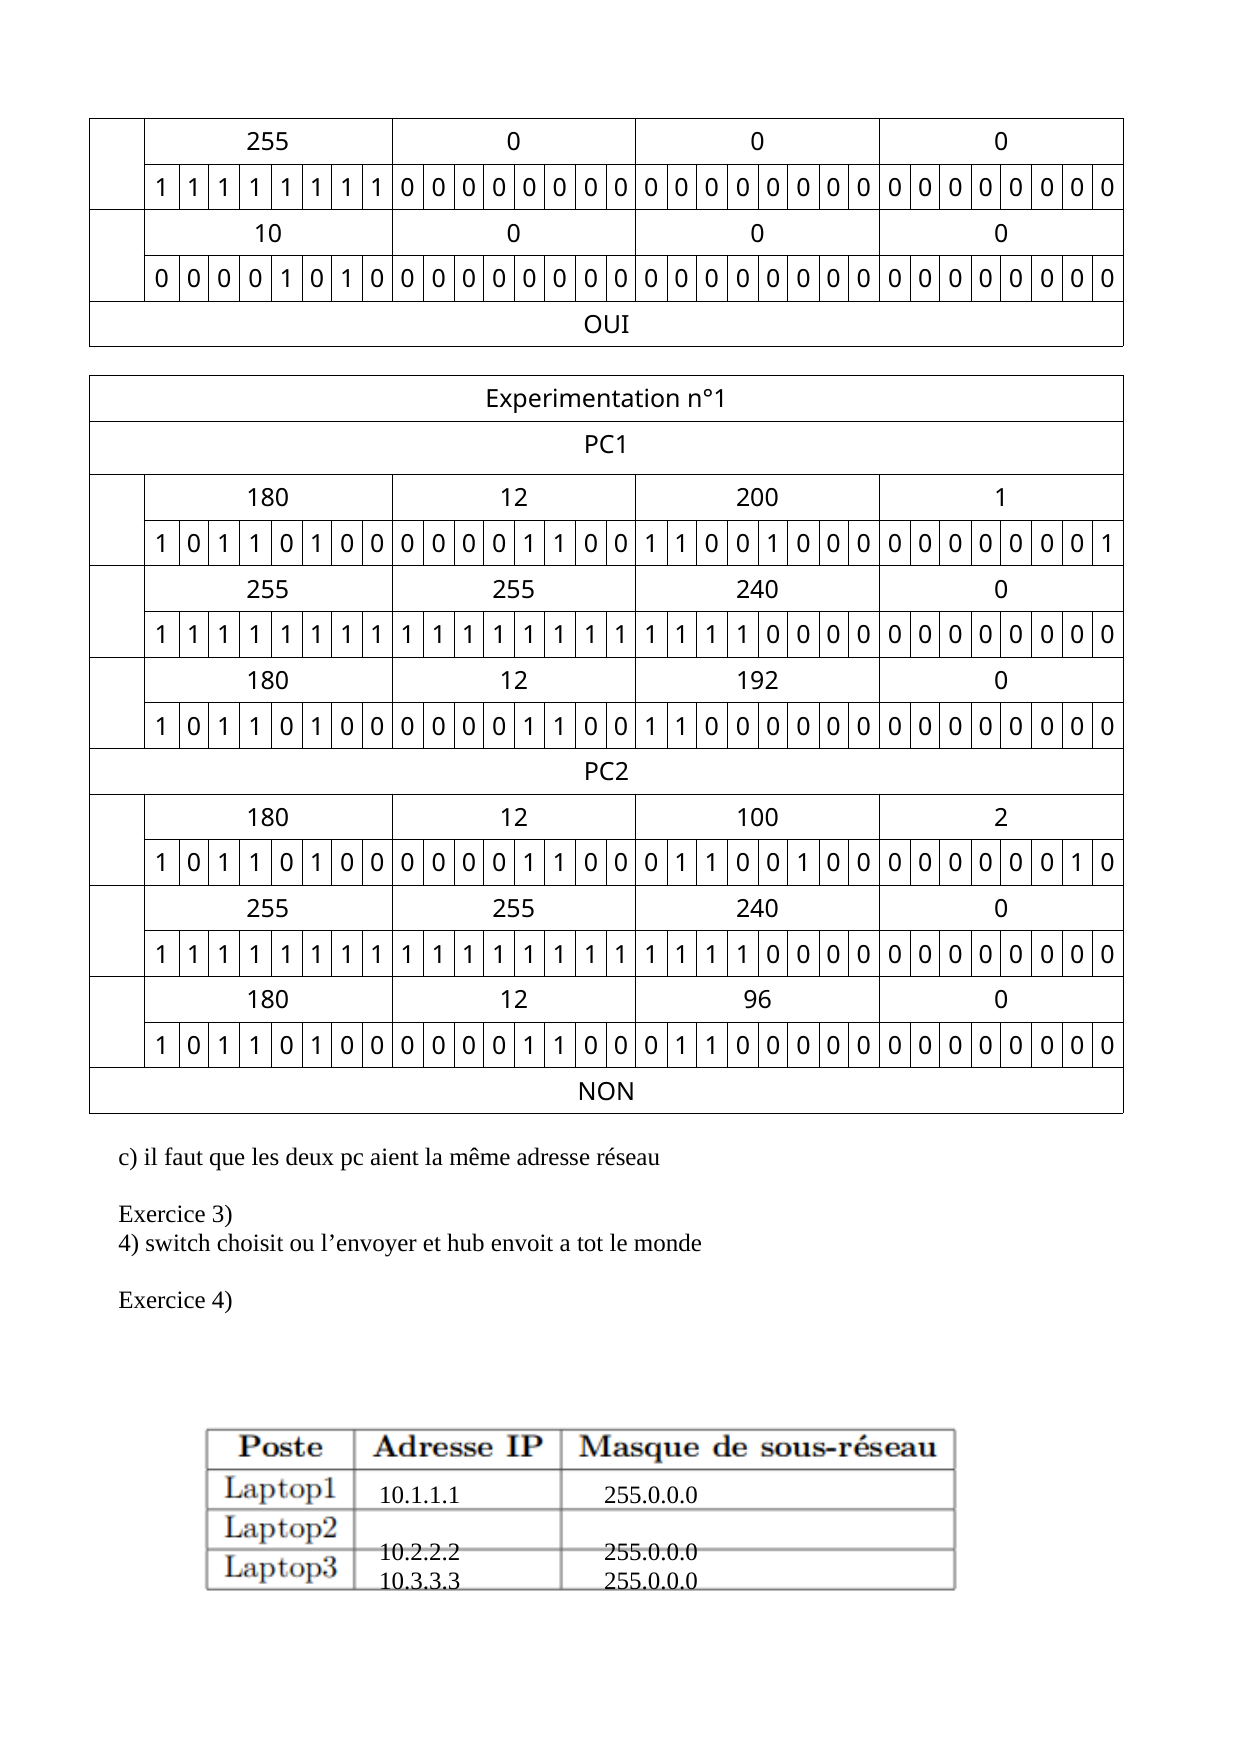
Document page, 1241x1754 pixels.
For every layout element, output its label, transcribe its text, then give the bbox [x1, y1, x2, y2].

table_cell 0 [940, 703, 971, 748]
table_cell 0 [1063, 703, 1092, 748]
table_cell 1 [240, 165, 271, 209]
table_cell 96 [636, 977, 879, 1022]
table_cell NON [90, 1068, 1123, 1113]
table_cell 0 [759, 1023, 787, 1067]
table_cell [90, 658, 144, 748]
table_cell 12 [393, 475, 635, 520]
table_cell 0 [911, 703, 939, 748]
table_cell 0 [1063, 256, 1092, 301]
table_cell 1 [759, 521, 787, 565]
table_cell 1 [240, 703, 271, 748]
table_cell 0 [1032, 612, 1062, 657]
table_cell 0 [697, 521, 727, 565]
table_cell 1 [209, 612, 239, 657]
table_cell 1 [607, 931, 635, 976]
table_cell 0 [820, 612, 848, 657]
table_cell 1 [697, 1023, 727, 1067]
table_cell 0 [940, 521, 971, 565]
table_cell 1 [668, 612, 696, 657]
table_cell 1 [180, 165, 208, 209]
table_cell 0 [759, 703, 787, 748]
table_cell 10 [145, 210, 392, 255]
table_cell 255 [393, 886, 635, 930]
table_cell 0 [1063, 165, 1092, 209]
table_cell 0 [393, 119, 635, 164]
table_cell 0 [1001, 703, 1031, 748]
table_cell 0 [332, 703, 362, 748]
table_cell 1 [788, 840, 819, 885]
table_cell 200 [636, 475, 879, 520]
table_cell 1 [576, 931, 606, 976]
table_cell 0 [272, 703, 302, 748]
table_cell [90, 210, 144, 301]
table_cell 1 [240, 1023, 271, 1067]
picture [178, 1416, 972, 1601]
table_cell 1 [576, 612, 606, 657]
table_cell 0 [332, 1023, 362, 1067]
table_cell 1 [668, 931, 696, 976]
table_cell 1 [545, 931, 575, 976]
table_cell 0 [1001, 840, 1031, 885]
table_cell 0 [788, 931, 819, 976]
table_cell 1 [145, 1023, 179, 1067]
table_cell 0 [880, 1023, 910, 1067]
table_cell 0 [180, 1023, 208, 1067]
table_cell 0 [1063, 1023, 1092, 1067]
table_cell 0 [728, 165, 758, 209]
table_cell 0 [911, 840, 939, 885]
table_cell 0 [607, 1023, 635, 1067]
table_cell 0 [972, 703, 1000, 748]
table_cell 0 [1032, 256, 1062, 301]
table_cell 0 [759, 256, 787, 301]
table_cell 0 [880, 703, 910, 748]
table_cell 1 [240, 931, 271, 976]
table_cell 1 [209, 1023, 239, 1067]
table_cell 0 [820, 840, 848, 885]
table_cell 0 [1093, 256, 1123, 301]
table_cell 1 [515, 1023, 544, 1067]
table_cell 255 [145, 566, 392, 611]
table_cell 0 [1093, 931, 1123, 976]
table_cell 0 [880, 521, 910, 565]
table_cell 0 [728, 840, 758, 885]
table_cell 100 [636, 795, 879, 839]
table_cell 0 [240, 256, 271, 301]
table_cell 0 [972, 1023, 1000, 1067]
table_cell 0 [1032, 1023, 1062, 1067]
table_cell PC2 [90, 749, 1123, 793]
table_cell 1 [272, 931, 302, 976]
table_cell 180 [145, 658, 392, 702]
table_cell 1 [145, 165, 179, 209]
table_cell 0 [849, 703, 879, 748]
table_cell 1 [668, 840, 696, 885]
table_cell 0 [1001, 1023, 1031, 1067]
table_cell 1 [545, 703, 575, 748]
table_cell 0 [849, 165, 879, 209]
table_cell 180 [145, 977, 392, 1022]
table_cell 0 [788, 256, 819, 301]
table_cell 240 [636, 886, 879, 930]
table_cell 0 [911, 931, 939, 976]
table_cell 0 [849, 931, 879, 976]
table_cell 0 [180, 256, 208, 301]
table_cell 0 [880, 886, 1123, 930]
table_cell 0 [272, 840, 302, 885]
table_cell 1 [209, 931, 239, 976]
table_cell 0 [880, 256, 910, 301]
table_cell 1 [697, 840, 727, 885]
table_cell 1 [272, 165, 302, 209]
table_cell 0 [209, 256, 239, 301]
table_cell 0 [880, 977, 1123, 1022]
table_cell 0 [424, 840, 454, 885]
table_cell 0 [911, 256, 939, 301]
table_cell 1 [484, 931, 514, 976]
table_cell 0 [393, 521, 423, 565]
table_cell 0 [1001, 521, 1031, 565]
table_cell 0 [759, 840, 787, 885]
table_cell 0 [940, 840, 971, 885]
table_cell 0 [576, 165, 606, 209]
table_cell 1 [728, 612, 758, 657]
table_cell 0 [180, 703, 208, 748]
table_cell 0 [545, 256, 575, 301]
table_cell 0 [180, 521, 208, 565]
table_cell 0 [759, 612, 787, 657]
table_cell 1 [303, 840, 331, 885]
table_cell 0 [332, 840, 362, 885]
table_cell 0 [728, 256, 758, 301]
table_cell 12 [393, 977, 635, 1022]
table_cell 1 [303, 1023, 331, 1067]
table_cell 1 [545, 521, 575, 565]
table_cell 0 [880, 566, 1123, 611]
table_cell 0 [484, 256, 514, 301]
table_cell 0 [940, 612, 971, 657]
table_cell 0 [1032, 165, 1062, 209]
table_cell 1 [145, 840, 179, 885]
table_cell 0 [363, 256, 392, 301]
table_cell 0 [145, 256, 179, 301]
table_cell 1 [515, 840, 544, 885]
table_cell 1 [332, 931, 362, 976]
table_cell 1 [363, 931, 392, 976]
table_cell 1 [424, 612, 454, 657]
table_cell 0 [636, 840, 667, 885]
table_cell 0 [1001, 256, 1031, 301]
table_cell 0 [1093, 703, 1123, 748]
table_cell 0 [636, 256, 667, 301]
table_cell 0 [849, 612, 879, 657]
table_cell 0 [424, 165, 454, 209]
table_cell 0 [820, 703, 848, 748]
table_cell 0 [880, 612, 910, 657]
table_cell 0 [455, 521, 483, 565]
table_cell 0 [788, 165, 819, 209]
table_cell 0 [788, 703, 819, 748]
table_cell 0 [697, 165, 727, 209]
table_cell 0 [363, 840, 392, 885]
table_cell PC1 [90, 422, 1123, 474]
table_cell 1 [393, 931, 423, 976]
table_cell 0 [393, 165, 423, 209]
table_cell 1 [545, 612, 575, 657]
table_cell 0 [1063, 612, 1092, 657]
table_cell 0 [759, 165, 787, 209]
table_cell 0 [972, 931, 1000, 976]
table_cell 1 [515, 931, 544, 976]
table_cell 1 [209, 840, 239, 885]
table_cell 1 [484, 612, 514, 657]
table_cell 2 [880, 795, 1123, 839]
table_cell 0 [576, 703, 606, 748]
table_cell 0 [1093, 1023, 1123, 1067]
text c) il faut que les deux pc aient la même adresse réseau [118, 1142, 1122, 1171]
table_cell 1 [180, 612, 208, 657]
table_cell 0 [880, 210, 1123, 255]
table_cell 1 [209, 703, 239, 748]
table_cell 1 [1063, 840, 1092, 885]
table_cell 0 [849, 521, 879, 565]
table_cell 0 [788, 521, 819, 565]
table_cell 0 [393, 210, 635, 255]
table_cell 0 [849, 840, 879, 885]
table_cell 1 [363, 165, 392, 209]
table_cell 0 [180, 840, 208, 885]
table_cell 1 [303, 612, 331, 657]
table_cell 1 [240, 840, 271, 885]
table_cell 1 [303, 165, 331, 209]
table_cell 1 [636, 612, 667, 657]
table_cell 0 [788, 612, 819, 657]
table_cell 0 [576, 256, 606, 301]
table_cell 0 [849, 256, 879, 301]
table_cell 0 [1032, 931, 1062, 976]
table_cell [90, 886, 144, 976]
table_cell 12 [393, 658, 635, 702]
table_cell 1 [545, 1023, 575, 1067]
table_cell 0 [788, 1023, 819, 1067]
table_cell 0 [1001, 165, 1031, 209]
table_cell 1 [240, 612, 271, 657]
table_cell [90, 475, 144, 565]
table_cell OUI [90, 302, 1123, 346]
table_cell 0 [759, 931, 787, 976]
table_cell 0 [424, 1023, 454, 1067]
table_cell 0 [455, 840, 483, 885]
table_cell 0 [880, 119, 1123, 164]
table_cell 0 [972, 521, 1000, 565]
table_cell 1 [515, 521, 544, 565]
table_cell 255 [393, 566, 635, 611]
table_cell 0 [424, 521, 454, 565]
table_cell 255 [145, 119, 392, 164]
table_cell 0 [1093, 612, 1123, 657]
table_cell 1 [209, 165, 239, 209]
table_cell 0 [820, 1023, 848, 1067]
table_cell 0 [484, 521, 514, 565]
table_cell 1 [332, 612, 362, 657]
table_cell 0 [484, 1023, 514, 1067]
table_cell 0 [1093, 840, 1123, 885]
table_cell 0 [880, 165, 910, 209]
table_cell 0 [636, 1023, 667, 1067]
table_cell 1 [209, 521, 239, 565]
table_cell 0 [455, 256, 483, 301]
table_cell 0 [911, 521, 939, 565]
table_cell 1 [332, 256, 362, 301]
table_cell 1 [363, 612, 392, 657]
table_cell 0 [1032, 840, 1062, 885]
table_cell 1 [145, 612, 179, 657]
table_cell 0 [303, 256, 331, 301]
table_cell 0 [636, 119, 879, 164]
table_cell 0 [484, 703, 514, 748]
table_cell 1 [636, 931, 667, 976]
table_cell 1 [303, 521, 331, 565]
table_cell [90, 566, 144, 657]
table_cell 1 [545, 840, 575, 885]
table_cell 0 [393, 703, 423, 748]
table_cell 0 [515, 165, 544, 209]
table_cell 0 [1001, 931, 1031, 976]
table_cell 1 [728, 931, 758, 976]
table_cell [90, 977, 144, 1067]
table_cell 1 [145, 703, 179, 748]
table_cell 12 [393, 795, 635, 839]
table_cell 0 [607, 840, 635, 885]
table_cell 0 [911, 165, 939, 209]
table_cell 0 [272, 521, 302, 565]
table_cell 1 [180, 931, 208, 976]
table_cell 0 [820, 521, 848, 565]
table_cell 1 [697, 931, 727, 976]
table_cell 0 [911, 612, 939, 657]
table_cell 0 [668, 165, 696, 209]
table_cell 0 [697, 256, 727, 301]
table_cell 0 [820, 931, 848, 976]
table_cell 0 [363, 703, 392, 748]
table_cell 1 [668, 521, 696, 565]
table_cell 0 [940, 165, 971, 209]
table_header Experimentation n°1 [90, 376, 1123, 421]
table_cell 1 [424, 931, 454, 976]
table_cell 0 [363, 521, 392, 565]
table_cell 1 [515, 703, 544, 748]
table_cell 0 [911, 1023, 939, 1067]
table_cell 1 [697, 612, 727, 657]
table_cell 0 [455, 703, 483, 748]
table_cell [90, 119, 144, 209]
table_cell 0 [880, 658, 1123, 702]
table_cell 180 [145, 795, 392, 839]
table_cell 0 [820, 256, 848, 301]
table_cell 0 [576, 840, 606, 885]
table_cell 1 [393, 612, 423, 657]
text Exercice 4) [118, 1286, 1122, 1314]
table_cell 1 [303, 931, 331, 976]
table_cell 0 [576, 1023, 606, 1067]
table_cell 0 [272, 1023, 302, 1067]
table_cell 255 [145, 886, 392, 930]
table_cell 1 [272, 256, 302, 301]
table_cell 1 [455, 612, 483, 657]
table_cell 1 [145, 931, 179, 976]
table_cell 0 [940, 256, 971, 301]
table_cell 0 [607, 521, 635, 565]
table_cell 0 [972, 165, 1000, 209]
table_cell 1 [636, 703, 667, 748]
table_cell 1 [303, 703, 331, 748]
table_cell 0 [728, 703, 758, 748]
table_cell 0 [607, 703, 635, 748]
table_cell 0 [940, 931, 971, 976]
table_cell 0 [1032, 521, 1062, 565]
table_cell 1 [607, 612, 635, 657]
table_cell 0 [697, 703, 727, 748]
table_cell 0 [880, 931, 910, 976]
table_cell 0 [972, 256, 1000, 301]
table_cell 0 [1032, 703, 1062, 748]
table_cell 0 [424, 703, 454, 748]
table_cell 1 [515, 612, 544, 657]
table_cell 0 [455, 1023, 483, 1067]
table_cell 0 [393, 1023, 423, 1067]
table_cell 0 [1001, 612, 1031, 657]
table_cell 0 [849, 1023, 879, 1067]
table_cell 0 [940, 1023, 971, 1067]
text 4) switch choisit ou l’envoyer et hub envoit a tot le monde [118, 1228, 1122, 1257]
table_cell 0 [880, 840, 910, 885]
table_cell 0 [668, 256, 696, 301]
table_cell 0 [1063, 521, 1092, 565]
text Exercice 3) [118, 1199, 1122, 1228]
table_cell 1 [240, 521, 271, 565]
table_cell 0 [424, 256, 454, 301]
table_cell 180 [145, 475, 392, 520]
table_cell 1 [668, 703, 696, 748]
table_cell 0 [607, 256, 635, 301]
table_cell 0 [363, 1023, 392, 1067]
table_cell 1 [1093, 521, 1123, 565]
table_cell 0 [515, 256, 544, 301]
table_cell 0 [636, 210, 879, 255]
table_cell 0 [972, 840, 1000, 885]
table_cell 0 [545, 165, 575, 209]
table_cell 0 [972, 612, 1000, 657]
table_cell 1 [332, 165, 362, 209]
table_cell 0 [1093, 165, 1123, 209]
table_cell 240 [636, 566, 879, 611]
table_cell 0 [728, 1023, 758, 1067]
table_cell 1 [455, 931, 483, 976]
table_cell 0 [455, 165, 483, 209]
table_cell 1 [145, 521, 179, 565]
table_cell [90, 795, 144, 885]
table_cell 0 [820, 165, 848, 209]
table_cell 0 [484, 165, 514, 209]
table_cell 192 [636, 658, 879, 702]
table_cell 0 [393, 256, 423, 301]
table_cell 0 [332, 521, 362, 565]
table_cell 1 [272, 612, 302, 657]
table_cell 0 [393, 840, 423, 885]
table_cell 0 [484, 840, 514, 885]
table_cell 0 [1063, 931, 1092, 976]
table_cell 0 [576, 521, 606, 565]
table_cell 0 [636, 165, 667, 209]
table_cell 0 [607, 165, 635, 209]
table_cell 0 [728, 521, 758, 565]
table_cell 1 [880, 475, 1123, 520]
table_cell 1 [636, 521, 667, 565]
table_cell 1 [668, 1023, 696, 1067]
